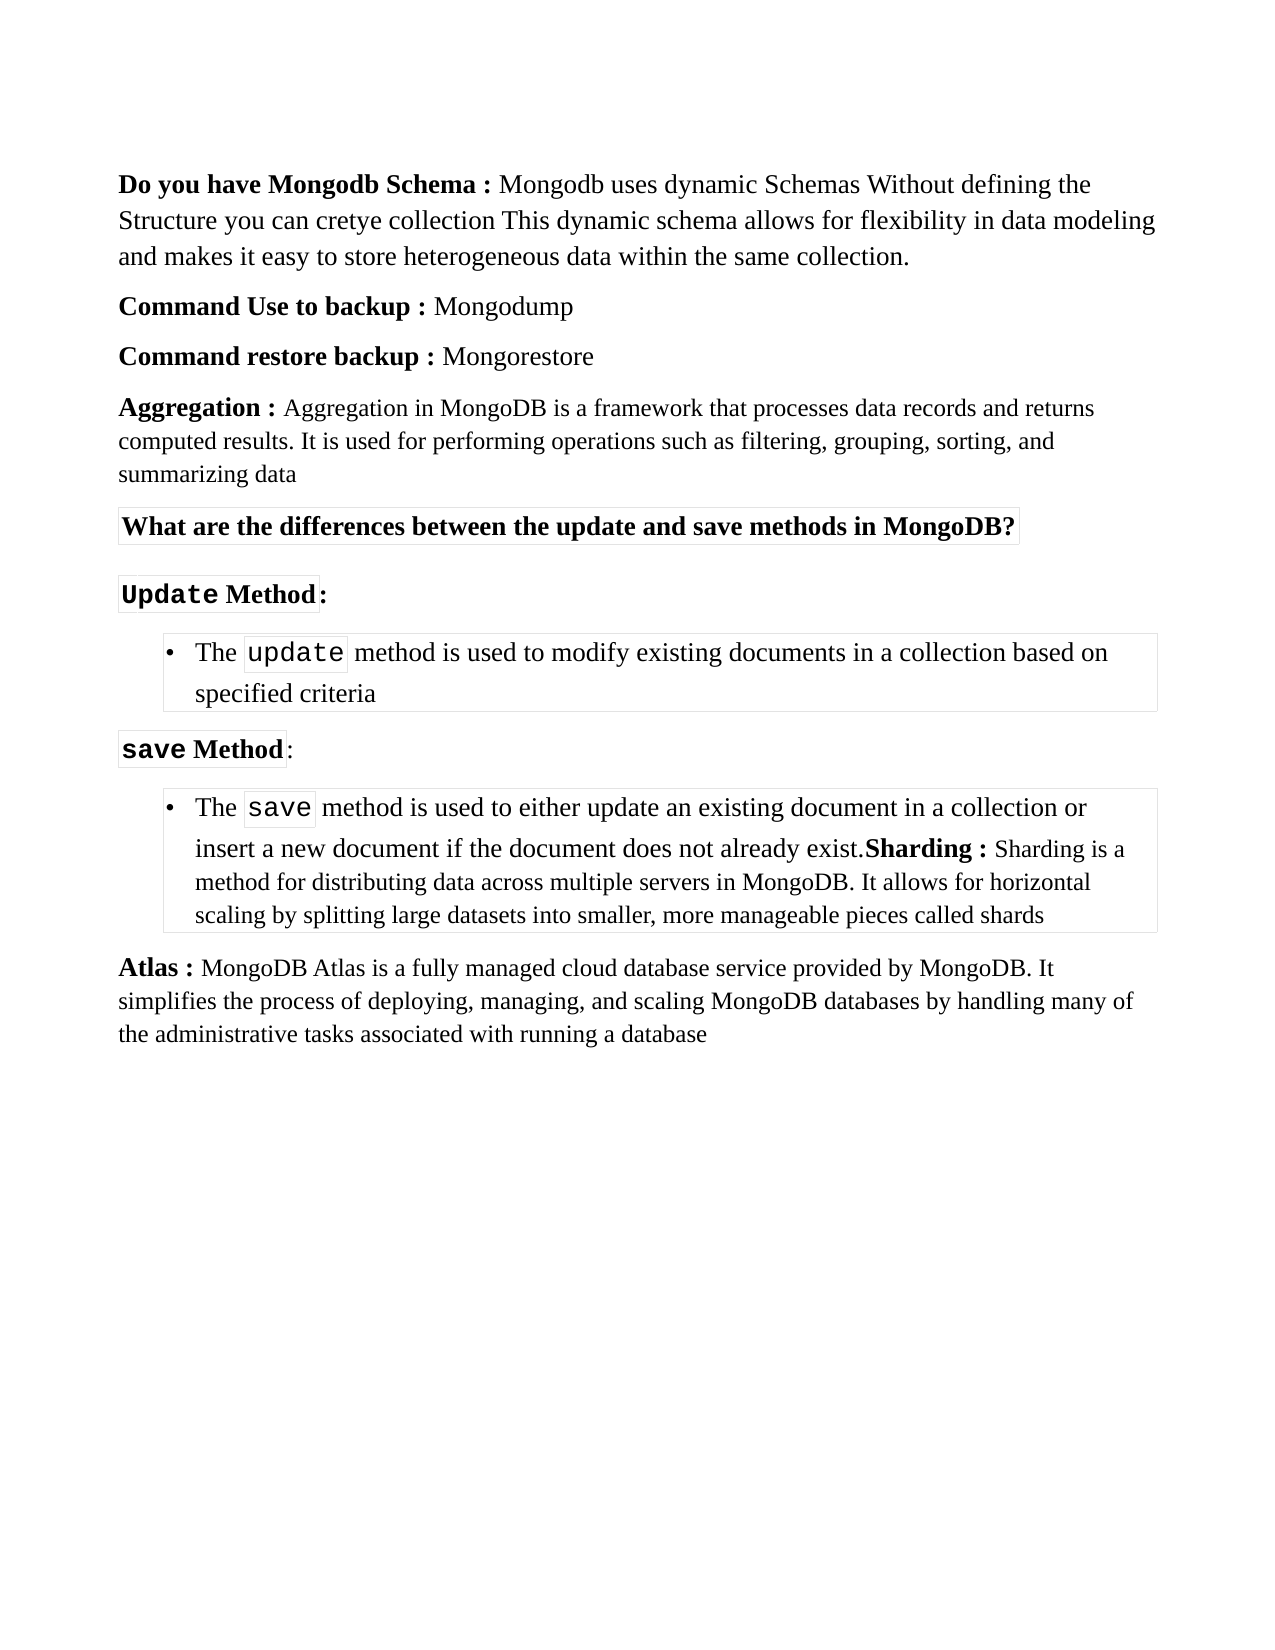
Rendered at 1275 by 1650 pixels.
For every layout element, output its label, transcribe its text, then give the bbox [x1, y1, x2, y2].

text Aggregation : Aggregation in MongoDB is a framework that processes data records and returns computed results. It is used for performing operations such as filtering, grouping, sorting, and summarizing data [118, 391, 1157, 488]
text [1020, 507, 1157, 544]
list The save method is used to either update an existing document in a collection or insert a new document if the document does not already exist.Sharding : Sharding is a method for distributing data across multiple servers in MongoDB. It allows for horizontal scaling by splitting large datasets into smaller, more manageable pieces called shards [164, 789, 1157, 932]
text Command restore backup : Mongorestore [118, 341, 1157, 372]
text : [287, 730, 1157, 767]
text : [320, 575, 1157, 612]
list The update method is used to modify existing documents in a collection based on specified criteria [164, 634, 1157, 711]
text Atlas : MongoDB Atlas is a fully managed cloud database service provided by MongoDB. It simplifies the process of deploying, managing, and scaling MongoDB databases by handling many of the administrative tasks associated with running a database [118, 951, 1157, 1048]
text save Method [119, 731, 286, 767]
text What are the differences between the update and save methods in MongoDB? [119, 508, 1019, 544]
text Update Method [119, 576, 319, 612]
text Command Use to backup : Mongodump [118, 290, 1157, 321]
text Do you have Mongodb Schema : Mongodb uses dynamic Schemas Without defining the Structure you can cretye collection This dynamic schema allows for flexibility in data modeling and makes it easy to store heterogeneous data within the same collection. [118, 168, 1157, 271]
